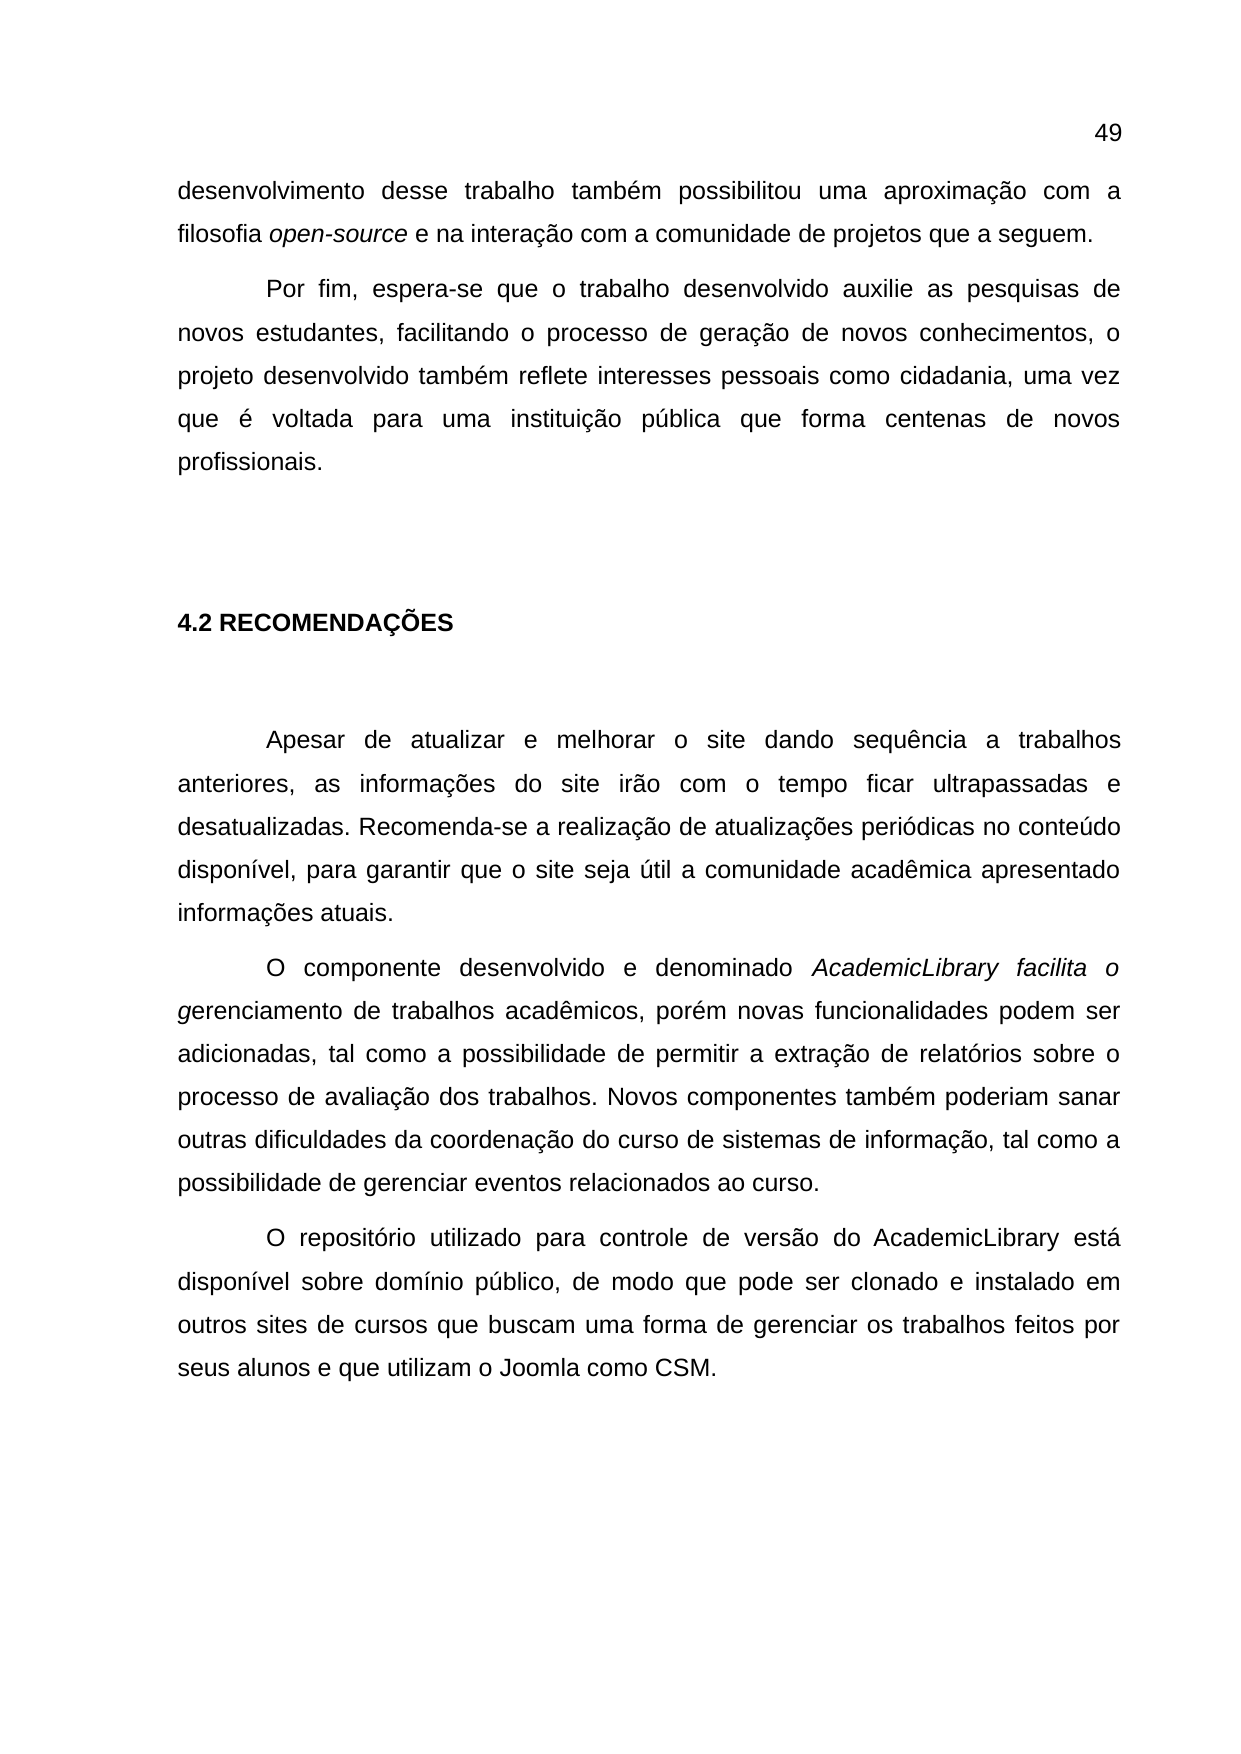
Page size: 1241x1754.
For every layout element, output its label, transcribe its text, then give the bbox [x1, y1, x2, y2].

text 4.2 RECOMENDAÇÕES [177, 608, 1122, 637]
text desenvolvimento desse trabalho também possibilitou uma aproximação com a filosofia open-source e na interação com a comunidade de projetos que a seguem. [177, 176, 1122, 248]
text Por fim, espera-se que o trabalho desenvolvido auxilie as pesquisas de novos estudantes, facilitando o processo de geração de novos conhecimentos, o projeto desenvolvido também reflete interesses pessoais como cidadania, uma vez que é voltada para uma instituição pública que forma centenas de novos profissionais. [177, 274, 1122, 476]
text O repositório utilizado para controle de versão do AcademicLibrary está disponível sobre domínio público, de modo que pode ser clonado e instalado em outros sites de cursos que buscam uma forma de gerenciar os trabalhos feitos por seus alunos e que utilizam o Joomla como CSM. [177, 1223, 1122, 1381]
text O componente desenvolvido e denominado AcademicLibrary facilita o gerenciamento de trabalhos acadêmicos, porém novas funcionalidades podem ser adicionadas, tal como a possibilidade de permitir a extração de relatórios sobre o processo de avaliação dos trabalhos. Novos componentes também poderiam sanar outras dificuldades da coordenação do curso de sistemas de informação, tal como a possibilidade de gerenciar eventos relacionados ao curso. [177, 953, 1122, 1197]
text Apesar de atualizar e melhorar o site dando sequência a trabalhos anteriores, as informações do site irão com o tempo ficar ultrapassadas e desatualizadas. Recomenda-se a realização de atualizações periódicas no conteúdo disponível, para garantir que o site seja útil a comunidade acadêmica apresentado informações atuais. [177, 725, 1122, 927]
